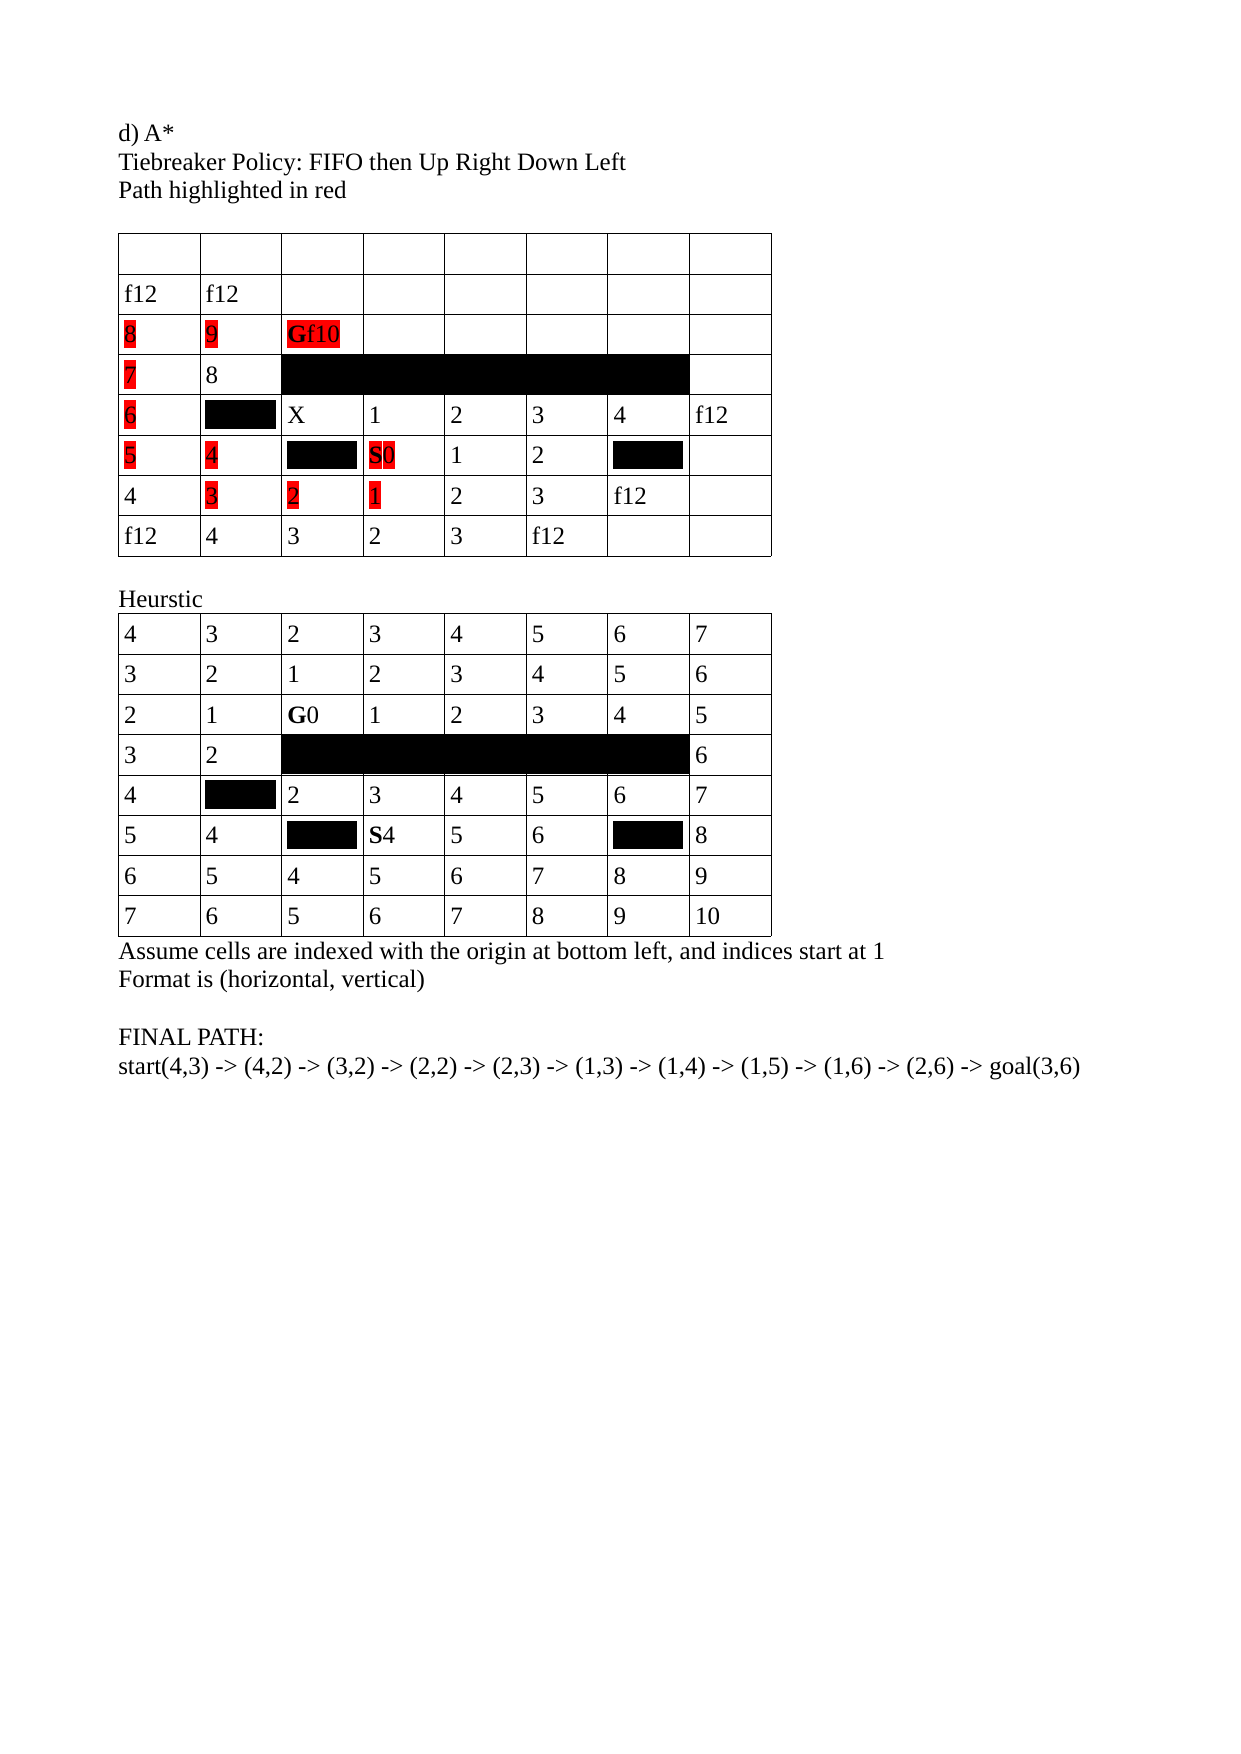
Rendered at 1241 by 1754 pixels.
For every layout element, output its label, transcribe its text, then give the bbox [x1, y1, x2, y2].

table_cell 7 [445, 896, 526, 936]
table_cell 1 [364, 695, 444, 734]
table_cell [282, 816, 363, 855]
table_cell 6 [527, 816, 607, 855]
table_cell 9 [608, 896, 689, 936]
table_header 7 [690, 614, 771, 653]
table_cell 4 [608, 695, 689, 734]
table_cell 4 [445, 776, 526, 815]
table_cell 4 [119, 776, 200, 815]
table_cell 5 [690, 695, 771, 734]
table_cell 6 [364, 896, 444, 936]
table_cell 4 [282, 856, 363, 895]
table_cell 6 [690, 655, 771, 694]
table_cell 5 [119, 816, 200, 855]
table_cell [201, 776, 281, 815]
table_cell 2 [445, 476, 526, 515]
table_cell f12 [119, 516, 200, 556]
table_cell [690, 476, 771, 515]
table_cell 7 [119, 355, 200, 394]
table_cell [364, 275, 444, 314]
table_cell 4 [201, 436, 281, 475]
table_cell [690, 275, 771, 314]
table_header [119, 234, 200, 273]
table_header [364, 234, 444, 273]
table_cell S0 [364, 436, 444, 475]
table_cell 3 [364, 776, 444, 815]
table_cell 2 [527, 436, 607, 475]
table_cell Gf10 [282, 315, 363, 354]
table_cell 8 [690, 816, 771, 855]
table_cell [690, 436, 771, 475]
table_cell [690, 315, 771, 354]
table_cell [527, 315, 607, 354]
table_cell 9 [201, 315, 281, 354]
table_header 2 [282, 614, 363, 653]
table_cell 6 [445, 856, 526, 895]
table_cell 4 [119, 476, 200, 515]
table_cell 7 [527, 856, 607, 895]
table_cell 7 [690, 776, 771, 815]
table_cell 3 [527, 395, 607, 435]
table_cell 6 [201, 896, 281, 936]
table_cell [445, 315, 526, 354]
table_cell [690, 516, 771, 556]
table_header 5 [527, 614, 607, 653]
table_cell 3 [445, 516, 526, 556]
table_cell [201, 395, 281, 435]
table_cell S4 [364, 816, 444, 855]
table_cell 1 [364, 395, 444, 435]
text Assume cells are indexed with the origin at bottom left, and indices start at 1 [118, 936, 1122, 964]
table_cell [527, 275, 607, 314]
table_header [608, 234, 689, 273]
table_cell [445, 355, 526, 394]
table_header [445, 234, 526, 273]
table_cell [282, 275, 363, 314]
text d) A* [118, 118, 1122, 147]
table_header 6 [608, 614, 689, 653]
table_header 4 [445, 614, 526, 653]
table_cell f12 [119, 275, 200, 314]
table_cell 6 [608, 776, 689, 815]
table_cell 4 [201, 516, 281, 556]
table_cell 6 [690, 735, 771, 774]
table_cell 1 [282, 655, 363, 694]
table_cell [608, 436, 689, 475]
table_cell [690, 355, 771, 394]
text Format is (horizontal, vertical) [118, 964, 1122, 993]
text FINAL PATH: [118, 1022, 1122, 1051]
table_cell 6 [119, 395, 200, 435]
table_cell 6 [119, 856, 200, 895]
table_cell [282, 436, 363, 475]
table_cell 2 [201, 655, 281, 694]
table_cell [364, 315, 444, 354]
table_header 4 [119, 614, 200, 653]
table_cell 5 [364, 856, 444, 895]
table_cell 3 [445, 655, 526, 694]
table_cell 8 [527, 896, 607, 936]
table_cell 2 [364, 516, 444, 556]
table_cell f12 [608, 476, 689, 515]
table_cell 2 [445, 695, 526, 734]
table_cell 3 [527, 695, 607, 734]
table_cell 2 [364, 655, 444, 694]
table_cell 3 [119, 735, 200, 774]
table_cell f12 [690, 395, 771, 435]
table_cell [608, 275, 689, 314]
table_cell [364, 735, 444, 774]
table_cell 1 [201, 695, 281, 734]
table_cell f12 [201, 275, 281, 314]
table_cell 3 [119, 655, 200, 694]
text start(4,3) -> (4,2) -> (3,2) -> (2,2) -> (2,3) -> (1,3) -> (1,4) -> (1,5) -> (1,6) -> (2,6) -> goal(3,6) [118, 1051, 1122, 1079]
table_header [282, 234, 363, 273]
table_cell 3 [282, 516, 363, 556]
table_cell 1 [445, 436, 526, 475]
table_cell [608, 315, 689, 354]
table_cell [445, 275, 526, 314]
table_cell 8 [608, 856, 689, 895]
table_cell [527, 355, 607, 394]
table_cell 9 [690, 856, 771, 895]
table_cell 8 [119, 315, 200, 354]
table_cell [608, 355, 689, 394]
table_cell 7 [119, 896, 200, 936]
table_header [527, 234, 607, 273]
table_cell G0 [282, 695, 363, 734]
table_cell 5 [119, 436, 200, 475]
table_cell 4 [527, 655, 607, 694]
table_cell [364, 355, 444, 394]
table_cell [608, 516, 689, 556]
table_cell [282, 355, 363, 394]
table_cell X [282, 395, 363, 435]
table_cell [282, 735, 363, 774]
table_cell 8 [201, 355, 281, 394]
table_header 3 [364, 614, 444, 653]
table_cell 3 [527, 476, 607, 515]
table_cell 5 [527, 776, 607, 815]
table_header [690, 234, 771, 273]
table_cell [608, 735, 689, 774]
table_cell 4 [608, 395, 689, 435]
table_cell 5 [445, 816, 526, 855]
table_cell 5 [608, 655, 689, 694]
table_cell [527, 735, 607, 774]
table_cell [608, 816, 689, 855]
text Path highlighted in red [118, 176, 1122, 204]
table_header [201, 234, 281, 273]
text Heurstic [118, 584, 1122, 613]
table_cell 1 [364, 476, 444, 515]
table_cell 5 [201, 856, 281, 895]
table_cell 4 [201, 816, 281, 855]
table_header 3 [201, 614, 281, 653]
table_cell 2 [119, 695, 200, 734]
table_cell 5 [282, 896, 363, 936]
table_cell 2 [201, 735, 281, 774]
table_cell 10 [690, 896, 771, 936]
text Tiebreaker Policy: FIFO then Up Right Down Left [118, 147, 1122, 176]
table_cell 2 [282, 476, 363, 515]
table_cell 3 [201, 476, 281, 515]
table_cell 2 [282, 776, 363, 815]
table_cell [445, 735, 526, 774]
table_cell 2 [445, 395, 526, 435]
table_cell f12 [527, 516, 607, 556]
